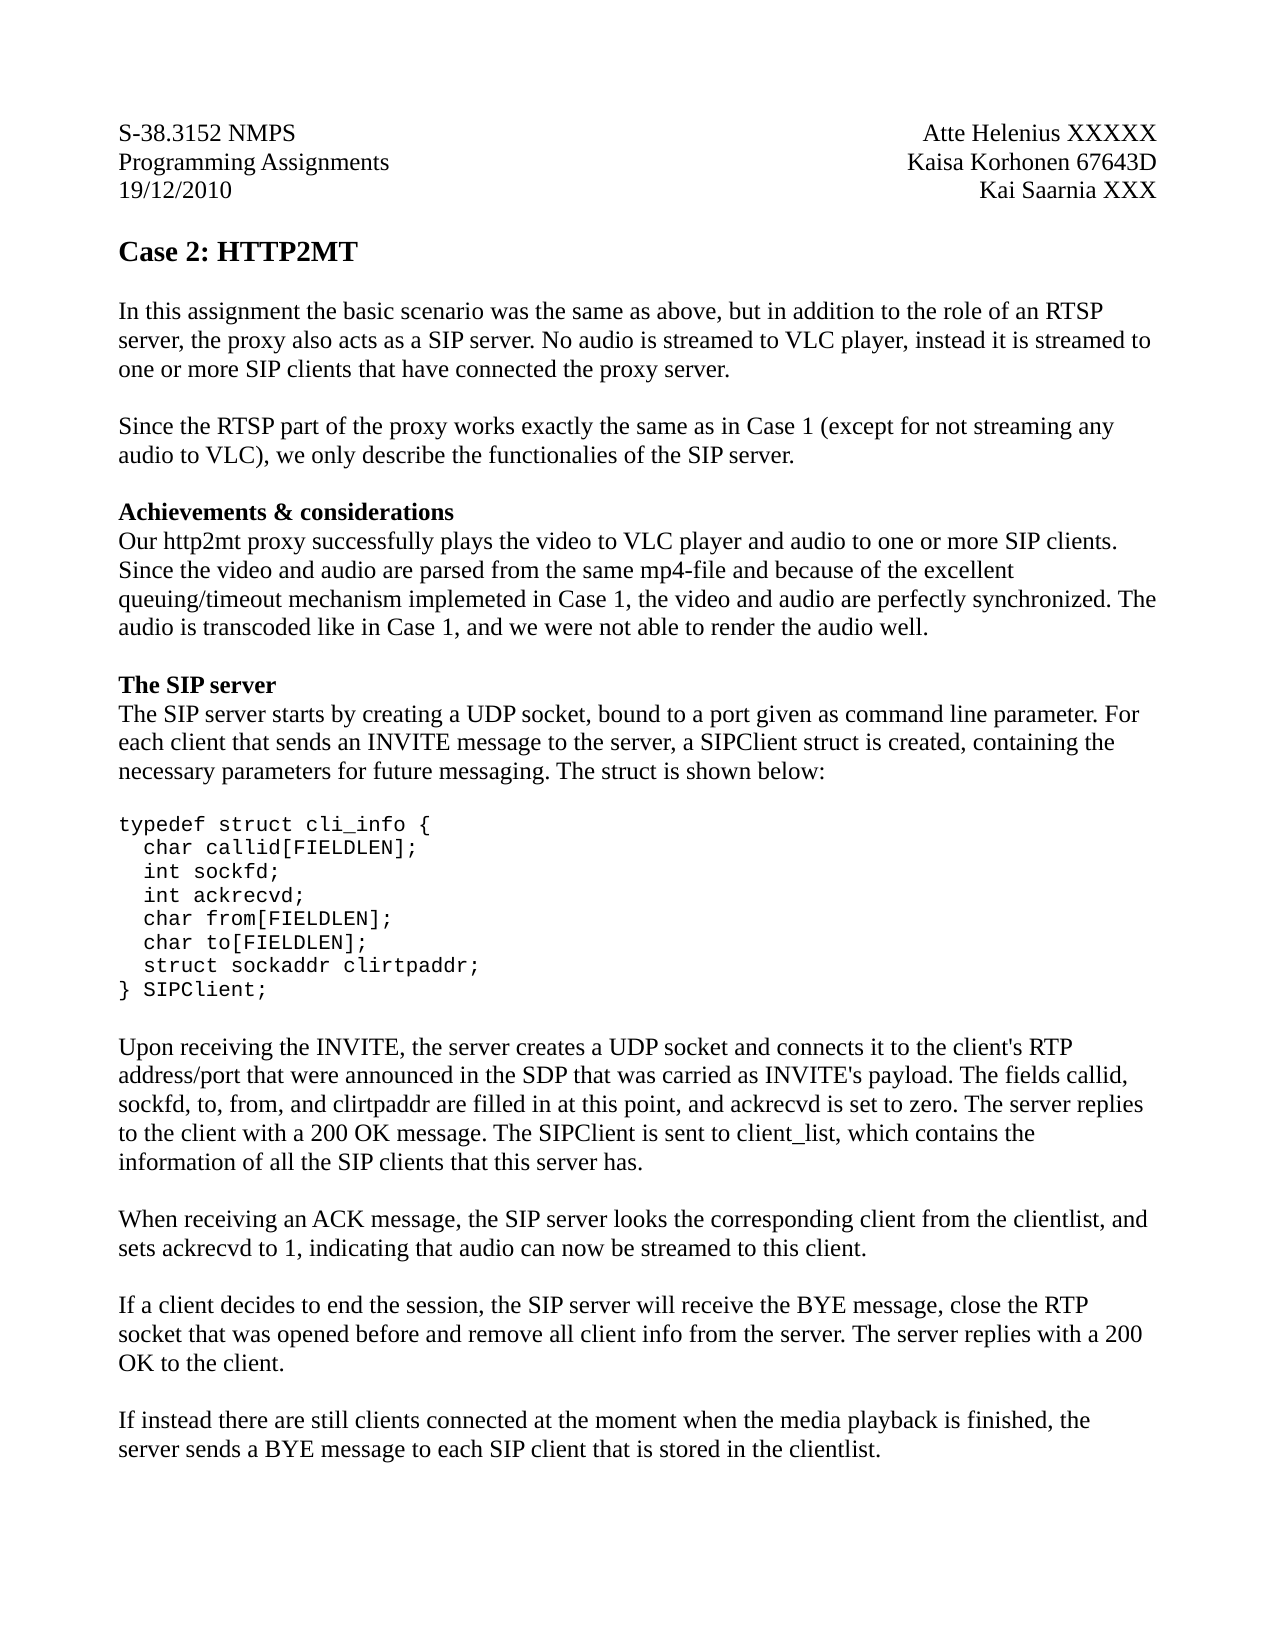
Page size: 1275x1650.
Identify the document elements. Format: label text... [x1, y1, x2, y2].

text The SIP server starts by creating a UDP socket, bound to a port given as command line parameter. For each client that sends an INVITE message to the server, a SIPClient struct is created, containing the necessary parameters for future messaging. The struct is shown below: [118, 699, 1157, 785]
text Case 2: HTTP2MT [118, 234, 1157, 267]
text The SIP server [118, 670, 1157, 699]
text Our http2mt proxy successfully plays the video to VLC player and audio to one or more SIP clients. Since the video and audio are parsed from the same mp4-file and because of the excellent queuing/timeout mechanism implemeted in Case 1, the video and audio are perfectly synchronized. The audio is transcoded like in Case 1, and we were not able to render the audio well. [118, 526, 1157, 641]
text struct sockaddr clirtpaddr; [118, 956, 1157, 979]
text int sockfd; [118, 861, 1157, 884]
text char callid[FIELDLEN]; [118, 837, 1157, 861]
text If instead there are still clients connected at the moment when the media playback is finished, the server sends a BYE message to each SIP client that is stored in the clientlist. [118, 1405, 1157, 1463]
text In this assignment the basic scenario was the same as above, but in addition to the role of an RTSP server, the proxy also acts as a SIP server. No audio is streamed to VLC player, instead it is streamed to one or more SIP clients that have connected the proxy server. [118, 296, 1157, 382]
text char from[FIELDLEN]; [118, 908, 1157, 932]
text Since the RTSP part of the proxy works exactly the same as in Case 1 (except for not streaming any audio to VLC), we only describe the functionalies of the SIP server. [118, 411, 1157, 469]
text typedef struct cli_info { [118, 814, 1157, 837]
text If a client decides to end the session, the SIP server will receive the BYE message, close the RTP socket that was opened before and remove all client info from the server. The server replies with a 200 OK to the client. [118, 1290, 1157, 1377]
text int ackrecvd; [118, 884, 1157, 908]
text char to[FIELDLEN]; [118, 932, 1157, 956]
text Upon receiving the INVITE, the server creates a UDP socket and connects it to the client's RTP address/port that were announced in the SDP that was carried as INVITE's payload. The fields callid, sockfd, to, from, and clirtpaddr are filled in at this point, and ackrecvd is set to zero. The server replies to the client with a 200 OK message. The SIPClient is sent to client_list, which contains the information of all the SIP clients that this server has. [118, 1032, 1157, 1175]
text When receiving an ACK message, the SIP server looks the corresponding client from the clientlist, and sets ackrecvd to 1, indicating that audio can now be streamed to this client. [118, 1204, 1157, 1262]
text } SIPClient; [118, 979, 1157, 1003]
text Achievements & considerations [118, 497, 1157, 526]
